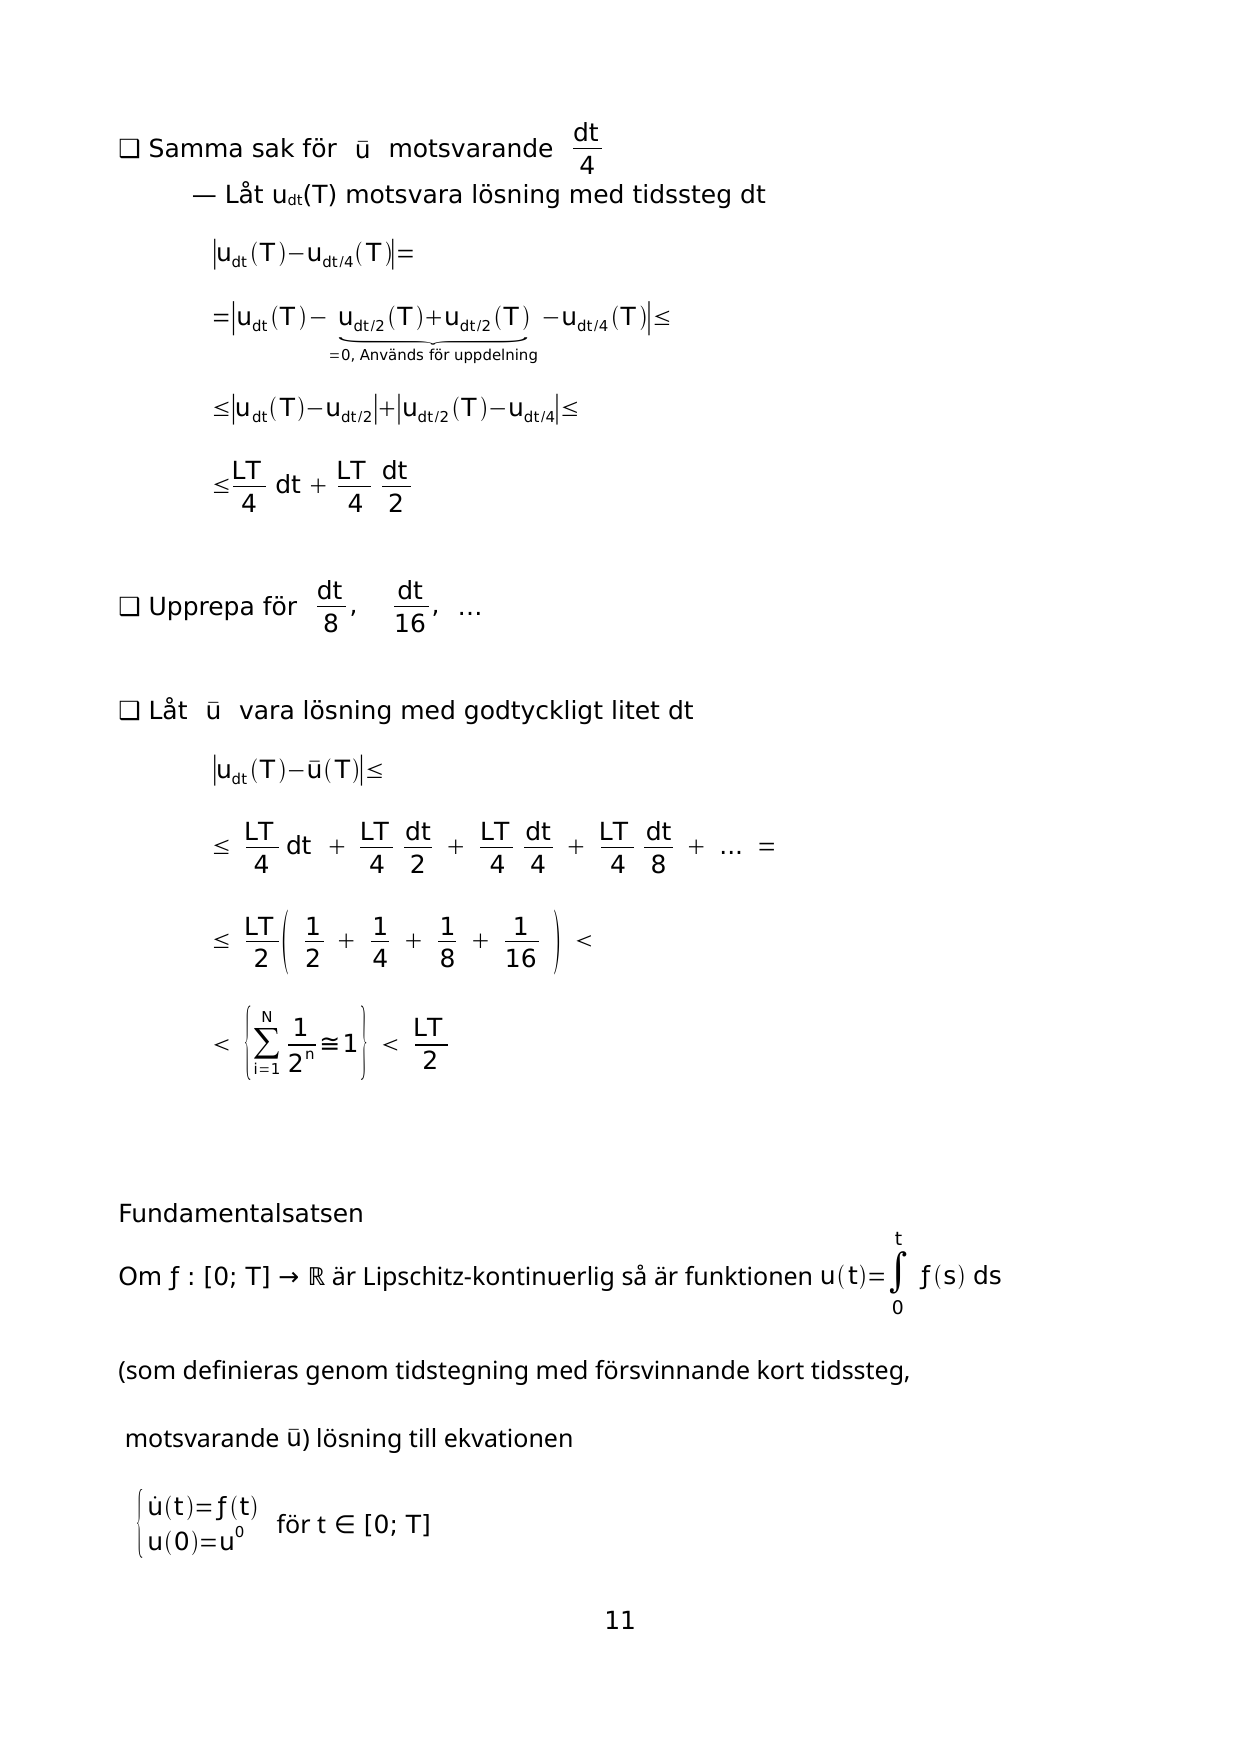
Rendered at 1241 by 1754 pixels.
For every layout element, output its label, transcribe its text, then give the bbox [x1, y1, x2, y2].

text Om ƒ : [0; T] → ℝ är Lipschitz-kontinuerlig så är funktionen [118, 1228, 1122, 1319]
text ❑ Samma sak förmotsvarande [118, 118, 1122, 180]
text — Låt udt(T) motsvara lösning med tidssteg dt [118, 180, 1122, 209]
text motsvarande ) lösning till ekvationen [118, 1421, 1122, 1455]
text Fundamentalsatsen [118, 1199, 1122, 1228]
text (som definieras genom tidstegning med försvinnande kort tidssteg, [118, 1353, 1122, 1387]
text ❑ Låtvara lösning med godtyckligt litet dt [118, 696, 1122, 725]
text för t ∈ [0; T] [118, 1489, 1122, 1559]
text ❑ Upprepa för… [118, 576, 1122, 638]
